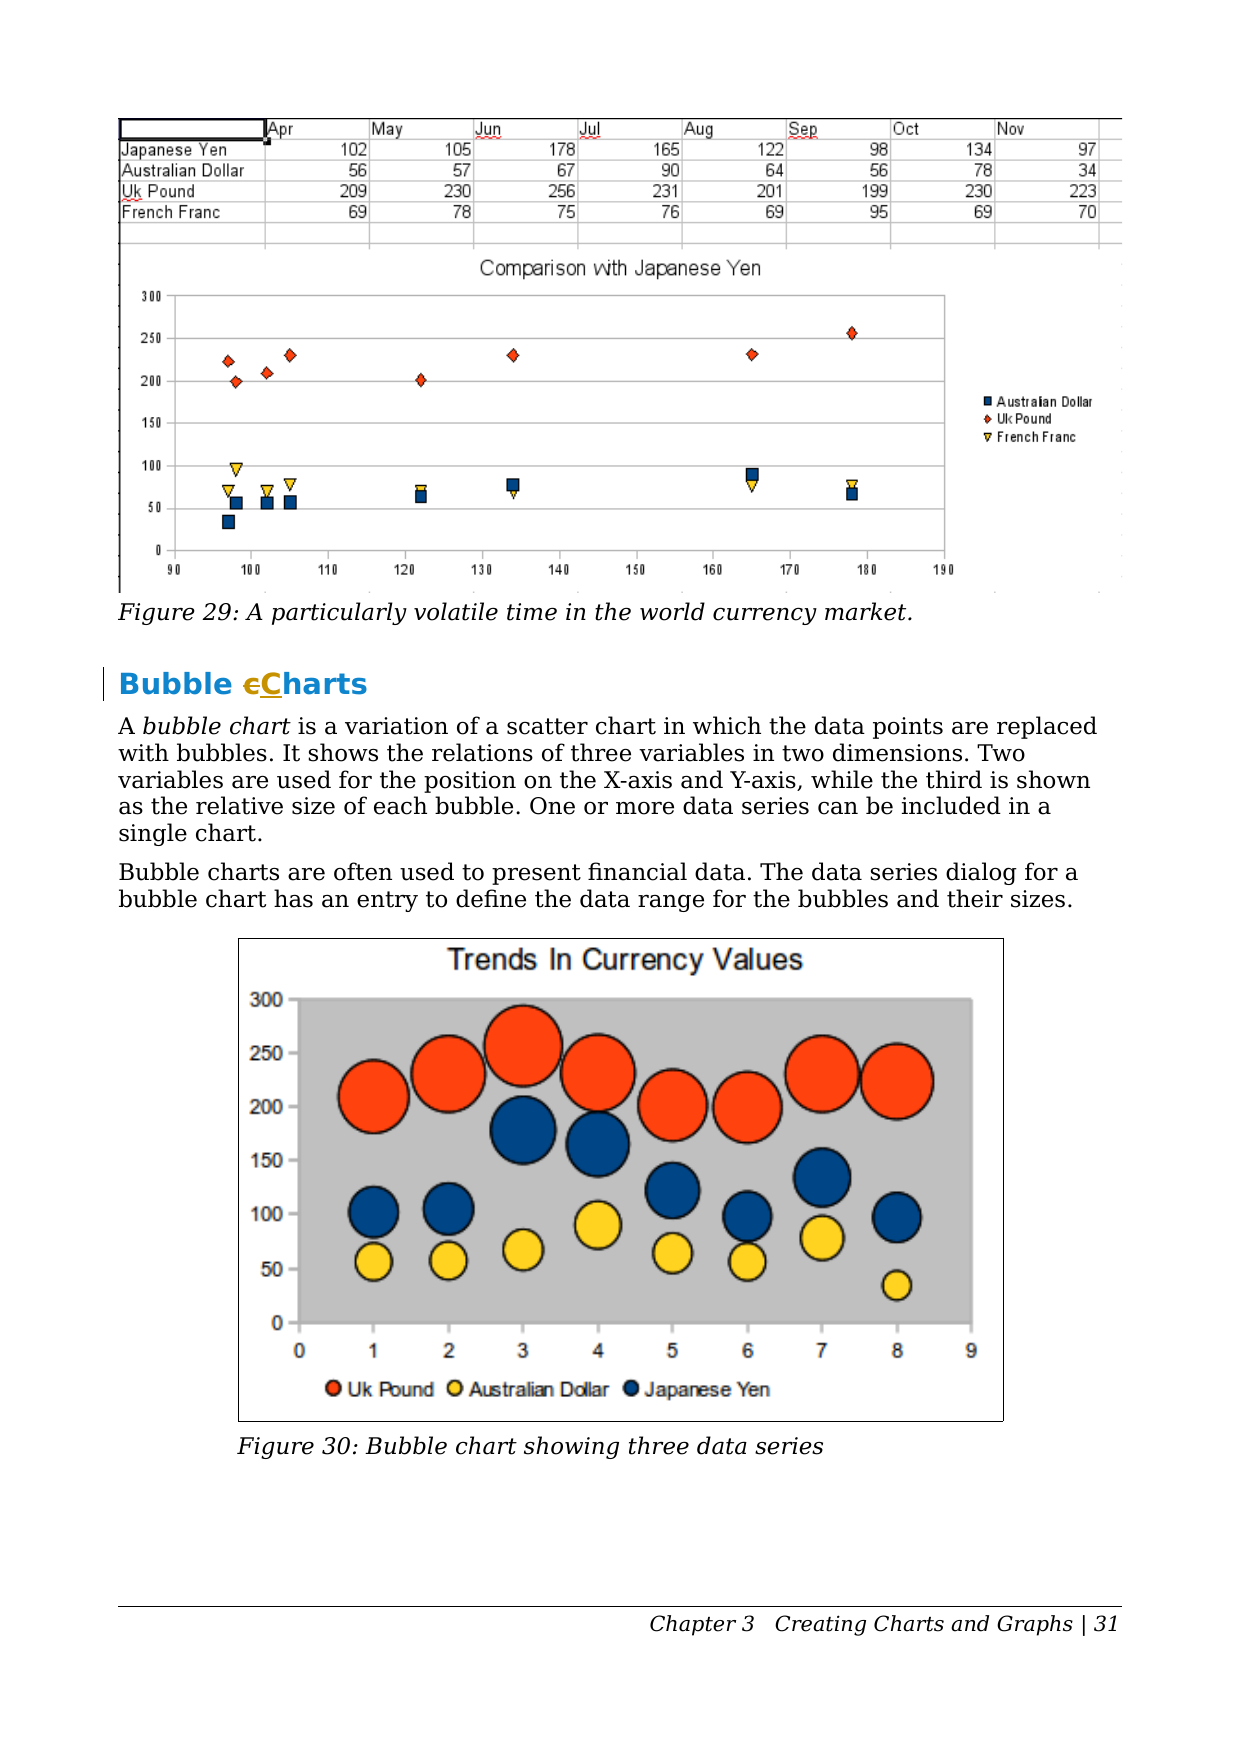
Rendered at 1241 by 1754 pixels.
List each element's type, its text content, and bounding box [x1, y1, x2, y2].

text Bubble charts are often used to present financial data. The data series dialog for a bubble chart has an entry to define the data range for the bubbles and their sizes. [118, 859, 1122, 913]
text A bubble chart is a variation of a scatter chart in which the data points are replaced with bubbles. It shows the relations of three variables in two dimensions. Two variables are used for the position on the X-axis and Y-axis, while the third is shown as the relative size of each bubble. One or more data series can be included in a single chart. [118, 713, 1122, 847]
text Figure 30: Bubble chart showing three data series [237, 1433, 1003, 1460]
subtitle Bubble Charts [118, 667, 1122, 701]
picture [239, 939, 1003, 1421]
text Figure 29: A particularly volatile time in the world currency market. [118, 599, 1122, 625]
picture [118, 118, 1123, 593]
